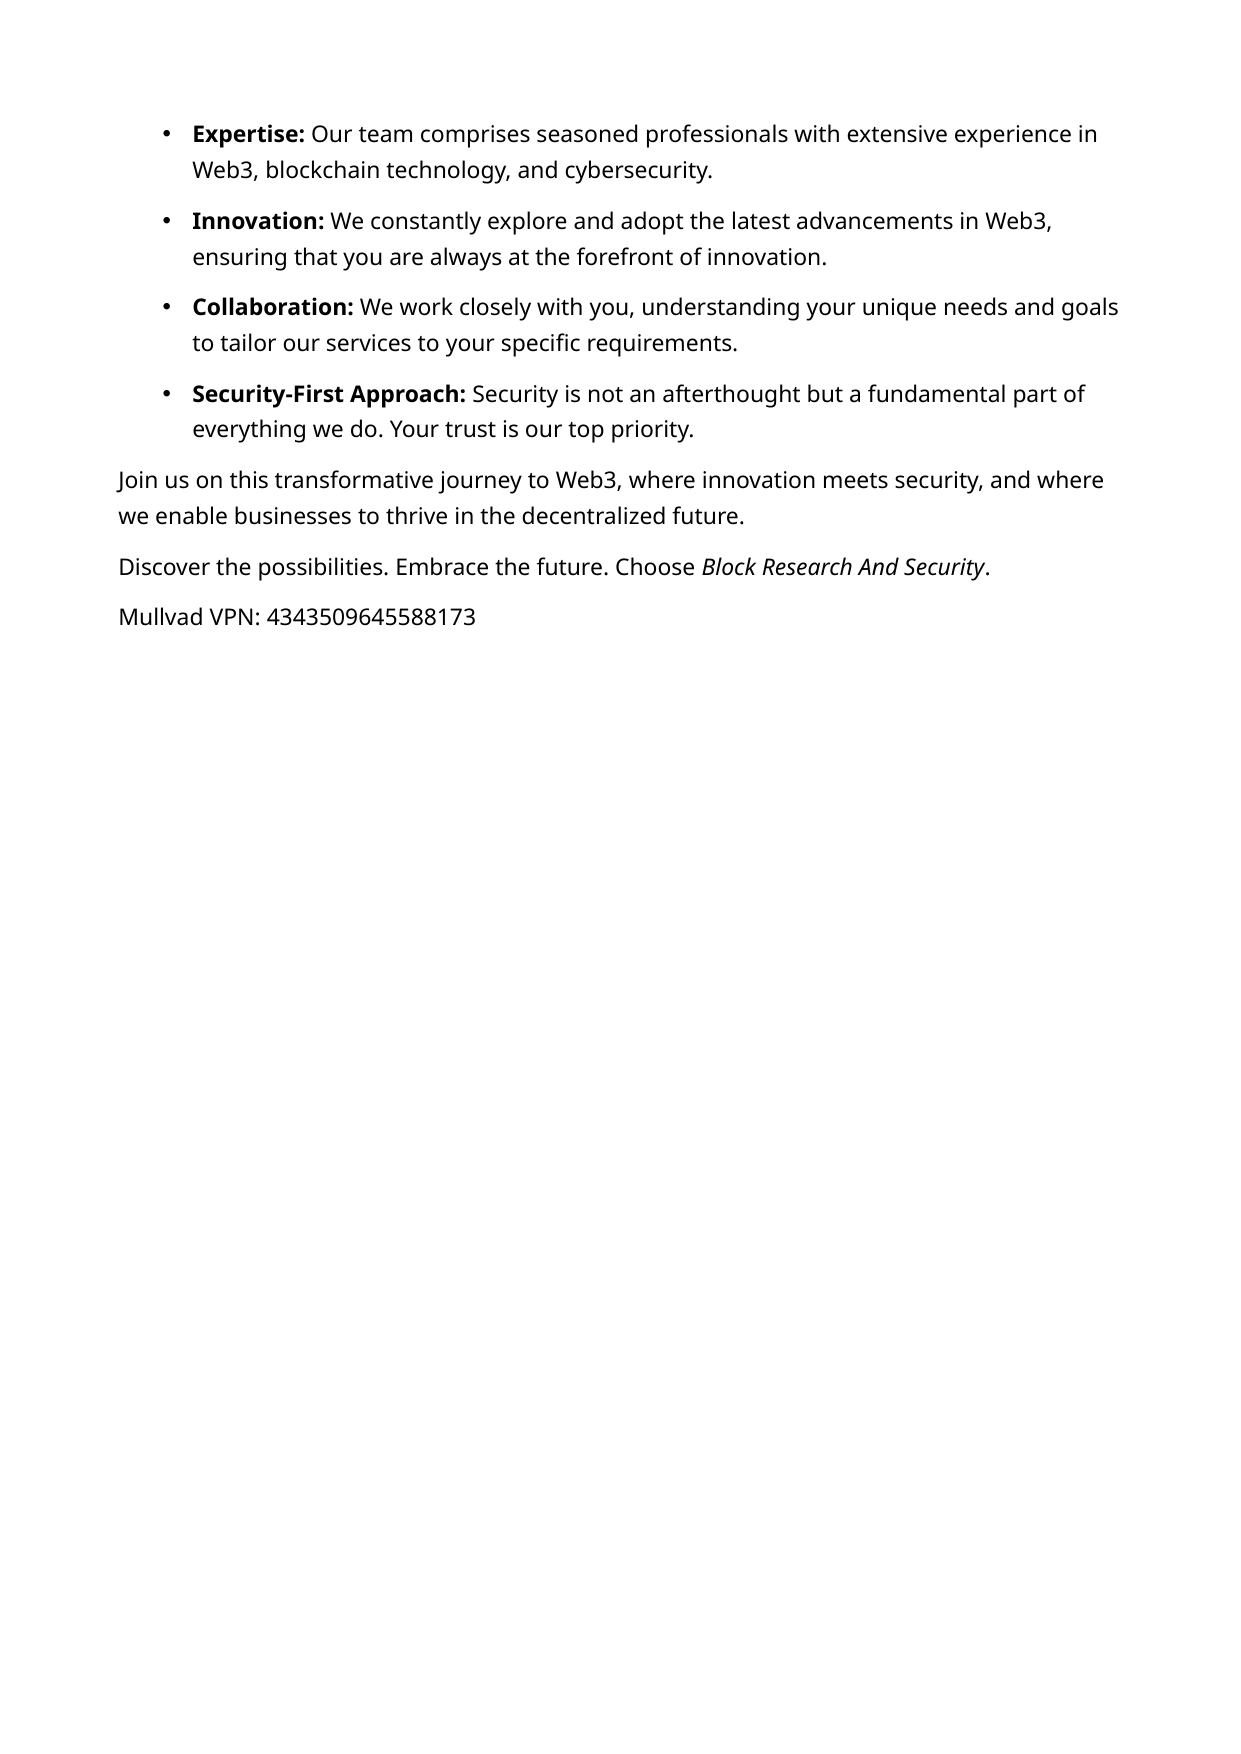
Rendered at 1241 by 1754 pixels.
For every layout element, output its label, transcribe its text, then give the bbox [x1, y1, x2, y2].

list Innovation: We constantly explore and adopt the latest advancements in Web3, ensuring that you are always at the forefront of innovation. [162, 204, 1122, 272]
list Expertise: Our team comprises seasoned professionals with extensive experience in Web3, blockchain technology, and cybersecurity. [162, 118, 1122, 185]
text Join us on this transformative journey to Web3, where innovation meets security, and where we enable businesses to thrive in the decentralized future. [118, 464, 1122, 531]
list Collaboration: We work closely with you, understanding your unique needs and goals to tailor our services to your specific requirements. [162, 291, 1122, 358]
text Mullvad VPN: 4343509645588173 [118, 601, 1122, 632]
list Security-First Approach: Security is not an afterthought but a fundamental part of everything we do. Your trust is our top priority. [162, 377, 1122, 445]
text Discover the possibilities. Embrace the future. Choose Block Research And Security. [118, 550, 1122, 582]
